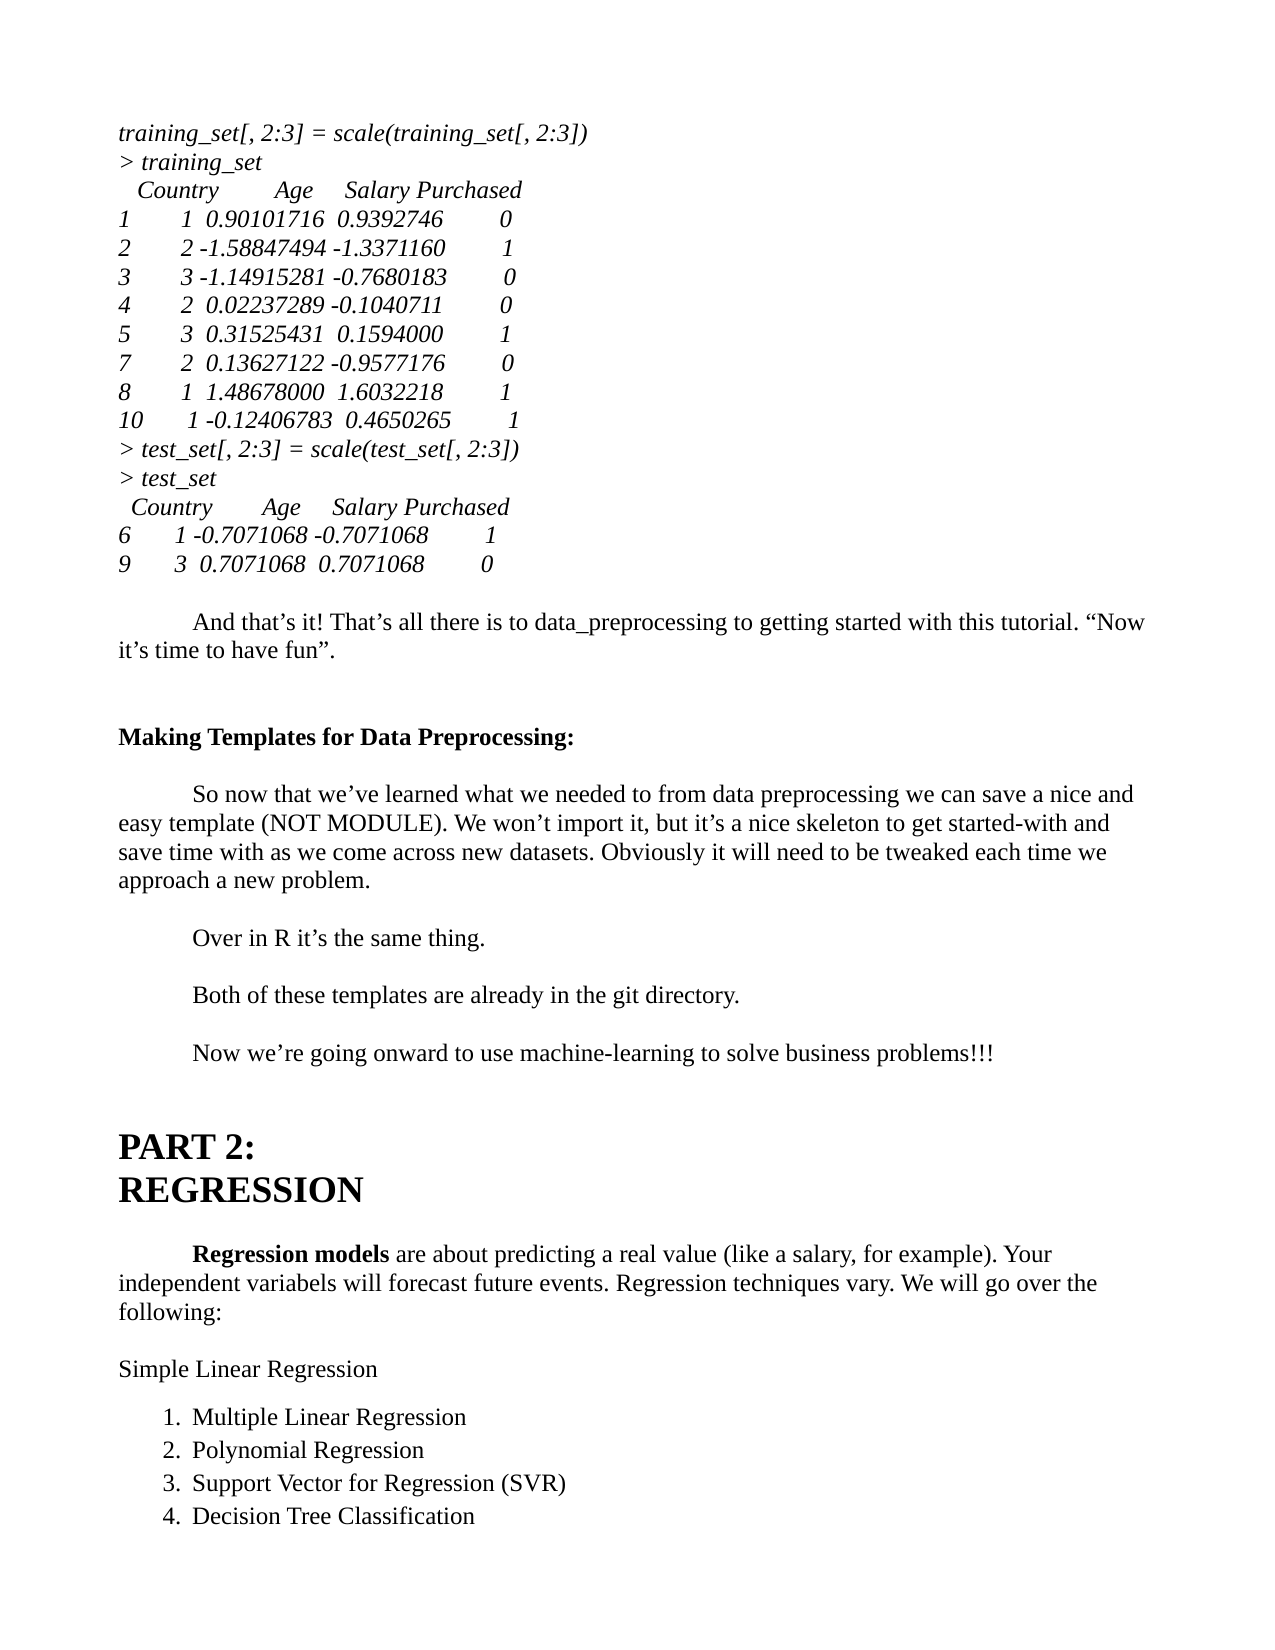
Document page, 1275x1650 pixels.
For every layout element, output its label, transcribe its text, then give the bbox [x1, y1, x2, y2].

text > training_set [118, 147, 1157, 176]
text 2 2 -1.58847494 -1.3371160 1 [118, 233, 1157, 262]
text 5 3 0.31525431 0.1594000 1 [118, 319, 1157, 348]
text 10 1 -0.12406783 0.4650265 1 [118, 406, 1157, 434]
text Regression models are about predicting a real value (like a salary, for example). Your independent variabels will forecast future events. Regression techniques vary. We will go over the following: [118, 1239, 1157, 1326]
list Polynomial Regression [162, 1435, 1157, 1464]
text Country Age Salary Purchased [118, 492, 1157, 521]
text > test_set[, 2:3] = scale(test_set[, 2:3]) [118, 434, 1157, 463]
text 3 3 -1.14915281 -0.7680183 0 [118, 262, 1157, 291]
text 8 1 1.48678000 1.6032218 1 [118, 377, 1157, 406]
text Simple Linear Regression [118, 1354, 1157, 1383]
text 6 1 -0.7071068 -0.7071068 1 [118, 521, 1157, 549]
text Now we’re going onward to use machine-learning to solve business problems!!! [118, 1038, 1157, 1067]
text PART 2: [118, 1124, 1157, 1167]
text Country Age Salary Purchased [118, 176, 1157, 204]
text 1 1 0.90101716 0.9392746 0 [118, 204, 1157, 233]
text > test_set [118, 463, 1157, 492]
text 7 2 0.13627122 -0.9577176 0 [118, 348, 1157, 377]
list Support Vector for Regression (SVR) [162, 1468, 1157, 1497]
text And that’s it! That’s all there is to data_preprocessing to getting started with this tutorial. “Now it’s time to have fun”. [118, 607, 1157, 664]
text 4 2 0.02237289 -0.1040711 0 [118, 291, 1157, 319]
list Decision Tree Classification [162, 1501, 1157, 1530]
text Over in R it’s the same thing. [118, 923, 1157, 952]
text 9 3 0.7071068 0.7071068 0 [118, 549, 1157, 578]
text REGRESSION [118, 1167, 1157, 1211]
text Making Templates for Data Preprocessing: [118, 722, 1157, 751]
list Multiple Linear Regression [162, 1402, 1157, 1431]
text So now that we’ve learned what we needed to from data preprocessing we can save a nice and easy template (NOT MODULE). We won’t import it, but it’s a nice skeleton to get started-with and save time with as we come across new datasets. Obviously it will need to be tweaked each time we approach a new problem. [118, 779, 1157, 894]
text Both of these templates are already in the git directory. [118, 981, 1157, 1009]
text training_set[, 2:3] = scale(training_set[, 2:3]) [118, 118, 1157, 147]
